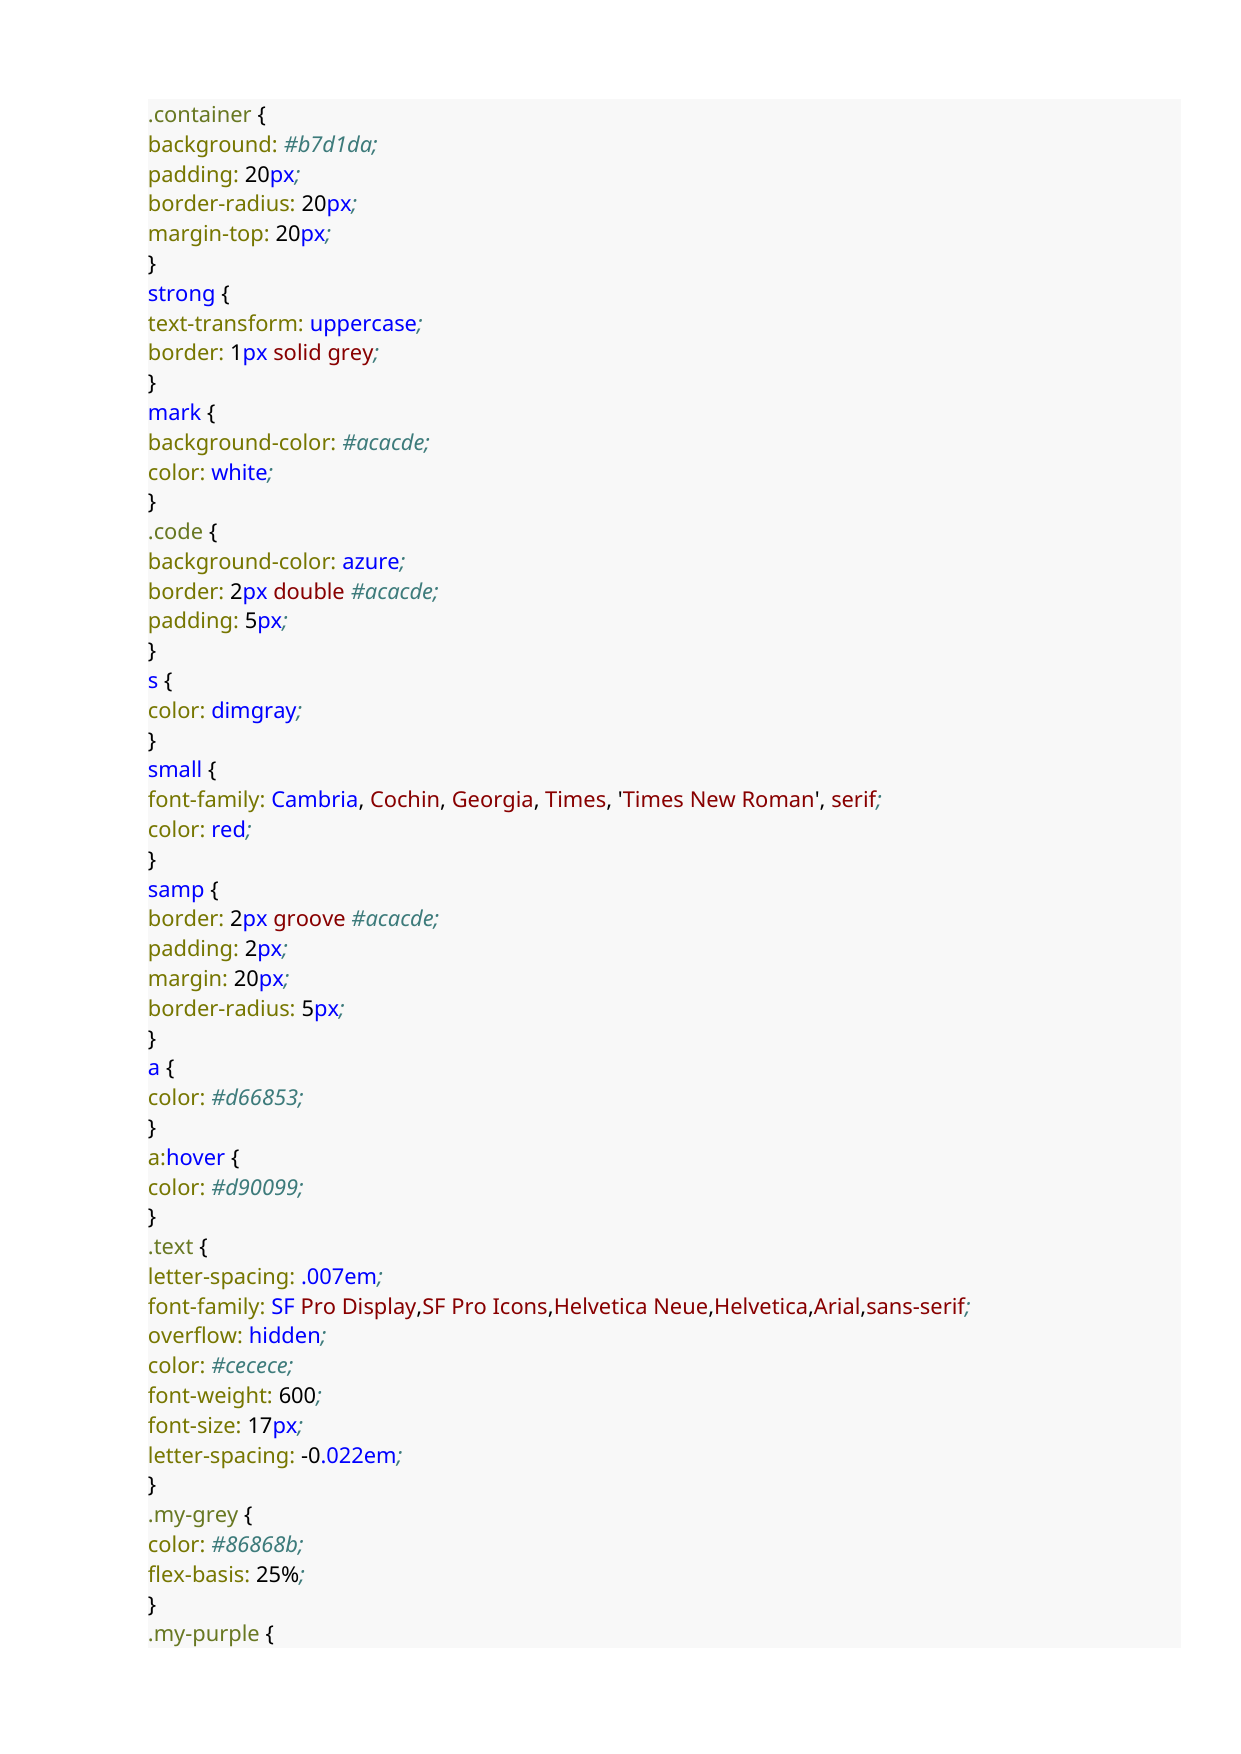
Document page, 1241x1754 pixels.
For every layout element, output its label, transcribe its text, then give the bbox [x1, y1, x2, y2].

text } [148, 1023, 1181, 1052]
text } [148, 725, 1181, 754]
text flex-basis: 25%; [148, 1559, 1181, 1589]
text color: #cecece; [148, 1350, 1181, 1380]
text } [148, 844, 1181, 874]
text border: 1px solid grey; [148, 337, 1181, 367]
text padding: 2px; [148, 933, 1181, 963]
text samp { [148, 874, 1181, 903]
text padding: 20px; [148, 159, 1181, 188]
text background-color: azure; [148, 546, 1181, 576]
text background-color: #acacde; [148, 427, 1181, 457]
text .my-grey { [148, 1499, 1181, 1529]
text } [148, 1201, 1181, 1231]
text .text { [148, 1231, 1181, 1261]
text border-radius: 20px; [148, 188, 1181, 218]
text } [148, 1469, 1181, 1499]
text overflow: hidden; [148, 1321, 1181, 1350]
text small { [148, 754, 1181, 784]
text border: 2px double #acacde; [148, 576, 1181, 606]
text background: #b7d1da; [148, 129, 1181, 159]
text color: white; [148, 457, 1181, 486]
text letter-spacing: -0.022em; [148, 1440, 1181, 1469]
text color: red; [148, 814, 1181, 844]
text strong { [148, 278, 1181, 308]
text border-radius: 5px; [148, 993, 1181, 1023]
text text-transform: uppercase; [148, 308, 1181, 337]
text color: #d66853; [148, 1082, 1181, 1112]
text } [148, 1112, 1181, 1142]
text mark { [148, 397, 1181, 427]
text } [148, 248, 1181, 278]
text font-family: SF Pro Display,SF Pro Icons,Helvetica Neue,Helvetica,Arial,sans-serif; [148, 1291, 1181, 1321]
text .code { [148, 516, 1181, 546]
text margin-top: 20px; [148, 218, 1181, 248]
text a { [148, 1052, 1181, 1082]
text color: #d90099; [148, 1172, 1181, 1201]
text font-size: 17px; [148, 1410, 1181, 1440]
text a:hover { [148, 1142, 1181, 1172]
text font-family: Cambria, Cochin, Georgia, Times, 'Times New Roman', serif; [148, 784, 1181, 814]
text .container { [148, 99, 1181, 129]
text font-weight: 600; [148, 1380, 1181, 1410]
text } [148, 486, 1181, 516]
text margin: 20px; [148, 963, 1181, 993]
text padding: 5px; [148, 606, 1181, 635]
text border: 2px groove #acacde; [148, 903, 1181, 933]
text letter-spacing: .007em; [148, 1261, 1181, 1291]
text color: #86868b; [148, 1529, 1181, 1559]
text } [148, 367, 1181, 397]
text color: dimgray; [148, 695, 1181, 725]
text } [148, 1589, 1181, 1618]
text } [148, 635, 1181, 665]
text .my-purple { [148, 1618, 1181, 1648]
text s { [148, 665, 1181, 695]
